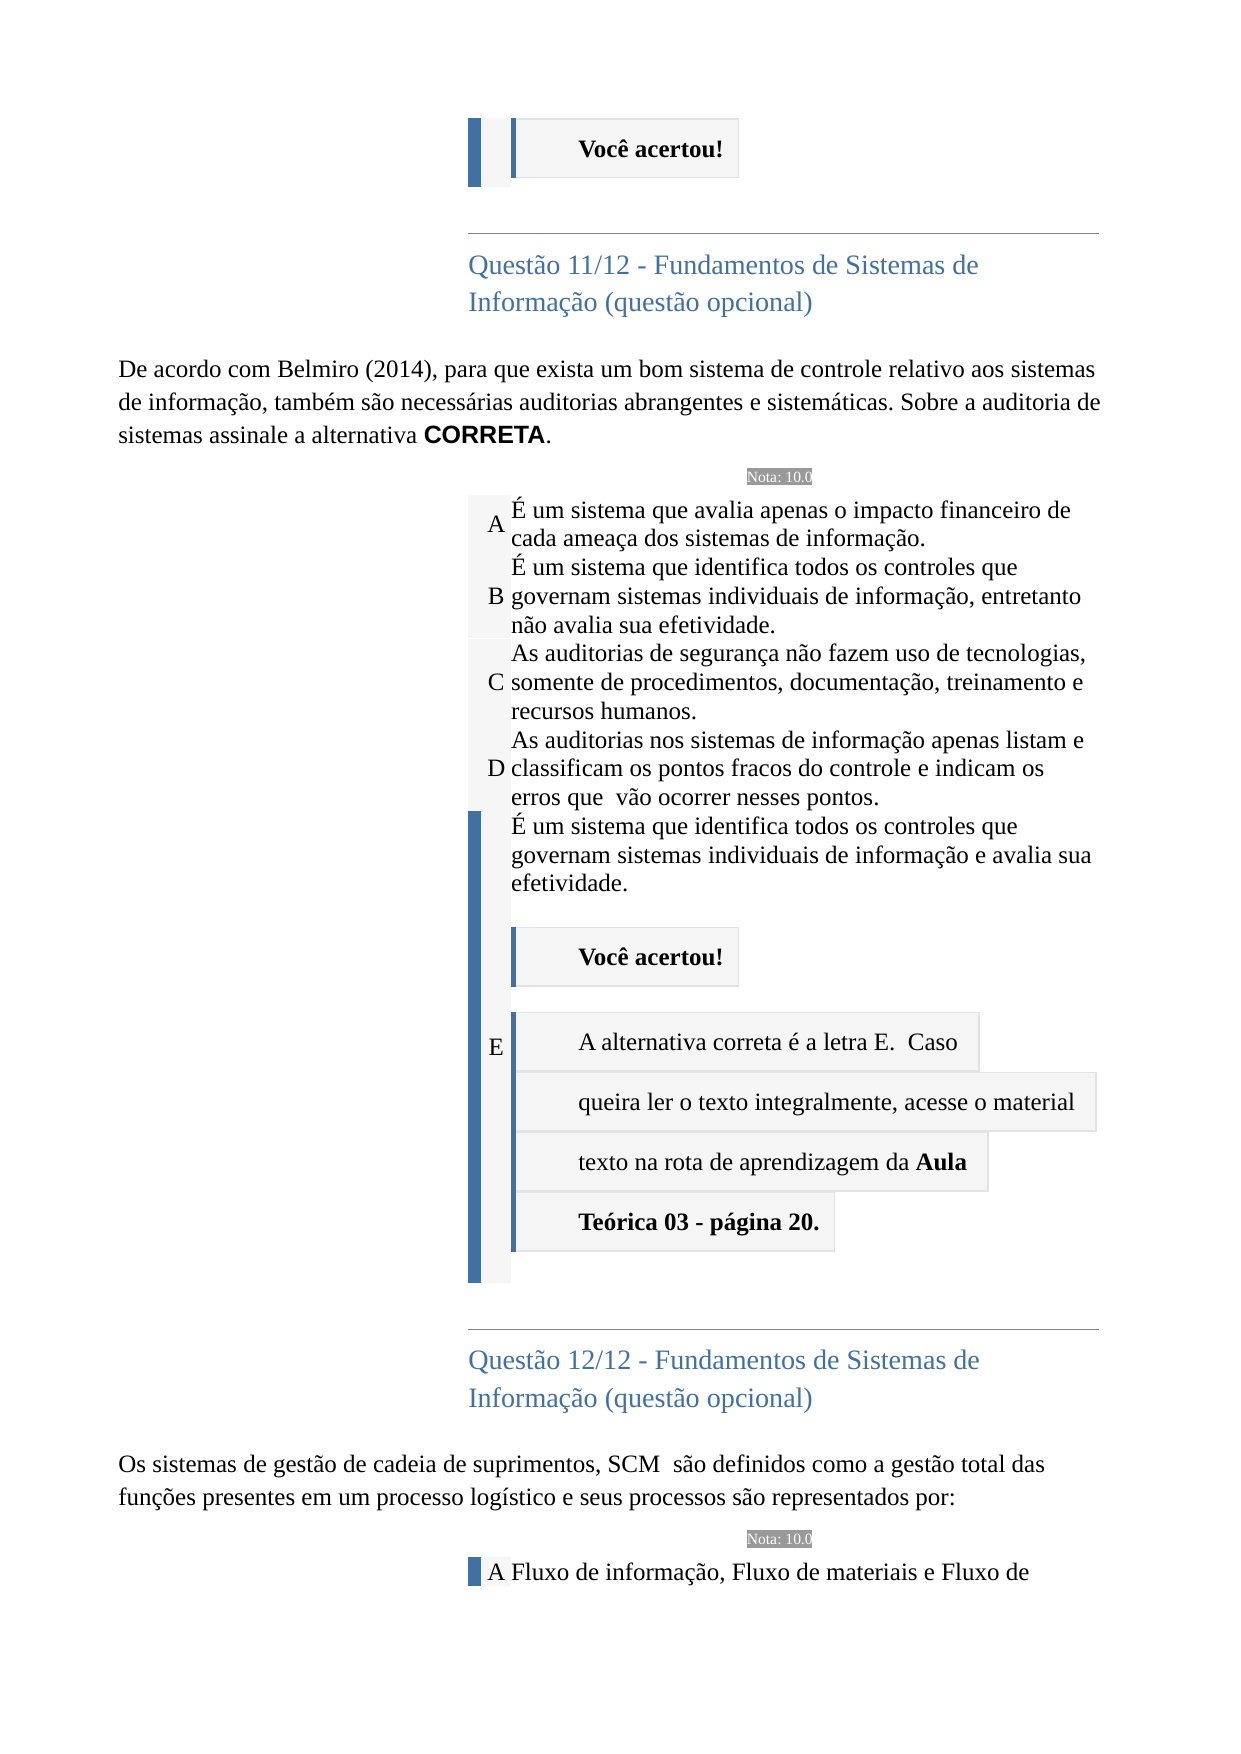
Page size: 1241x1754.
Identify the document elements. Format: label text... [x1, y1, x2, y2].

text Questão 12/12 - Fundamentos de Sistemas de Informação (questão opcional) [468, 1343, 1099, 1413]
table_cell C [481, 639, 511, 725]
table_cell B [481, 552, 511, 638]
table_cell [468, 118, 481, 187]
table_header [468, 495, 481, 552]
table_cell [468, 725, 481, 811]
table_header A [481, 495, 511, 552]
table_cell [481, 118, 511, 187]
table_cell D [481, 725, 511, 811]
table_cell E [481, 811, 511, 1283]
text Questão 11/12 - Fundamentos de Sistemas de Informação (questão opcional) [468, 248, 1099, 318]
text Nota: 10.0 [468, 467, 1091, 485]
table_cell [468, 639, 481, 725]
table_cell As auditorias de segurança não fazem uso de tecnologias, somente de procedimentos, documentação, treinamento e recursos humanos. [511, 639, 1099, 725]
table_cell É um sistema que identifica todos os controles que governam sistemas individuais de informação, entretanto não avalia sua efetividade. [511, 552, 1099, 638]
table_cell Você acertou! [511, 118, 764, 187]
table_header Fluxo de informação, Fluxo de materiais e Fluxo de [511, 1557, 1099, 1586]
table_cell [468, 552, 481, 638]
text Nota: 10.0 [468, 1530, 1091, 1548]
table_cell É um sistema que identifica todos os controles que governam sistemas individuais de informação e avalia sua efetividade. Você acertou! A alternativa correta é a letra E. Caso queira ler o texto integralmente, acesse o material texto na rota de aprendizagem da Aula Teórica 03 - página 20. [511, 811, 1099, 1283]
table_header É um sistema que avalia apenas o impacto financeiro de cada ameaça dos sistemas de informação. [511, 495, 1099, 552]
table_cell As auditorias nos sistemas de informação apenas listam e classificam os pontos fracos do controle e indicam os erros que vão ocorrer nesses pontos. [511, 725, 1099, 811]
text Os sistemas de gestão de cadeia de suprimentos, SCM são definidos como a gestão total das funções presentes em um processo logístico e seus processos são representados por: [118, 1449, 1122, 1511]
text De acordo com Belmiro (2014), para que exista um bom sistema de controle relativo aos sistemas de informação, também são necessárias auditorias abrangentes e sistemáticas. Sobre a auditoria de sistemas assinale a alternativa CORRETA. [118, 354, 1122, 448]
table_header A [481, 1557, 511, 1586]
table_header [468, 1557, 481, 1586]
table_cell [468, 811, 481, 1283]
